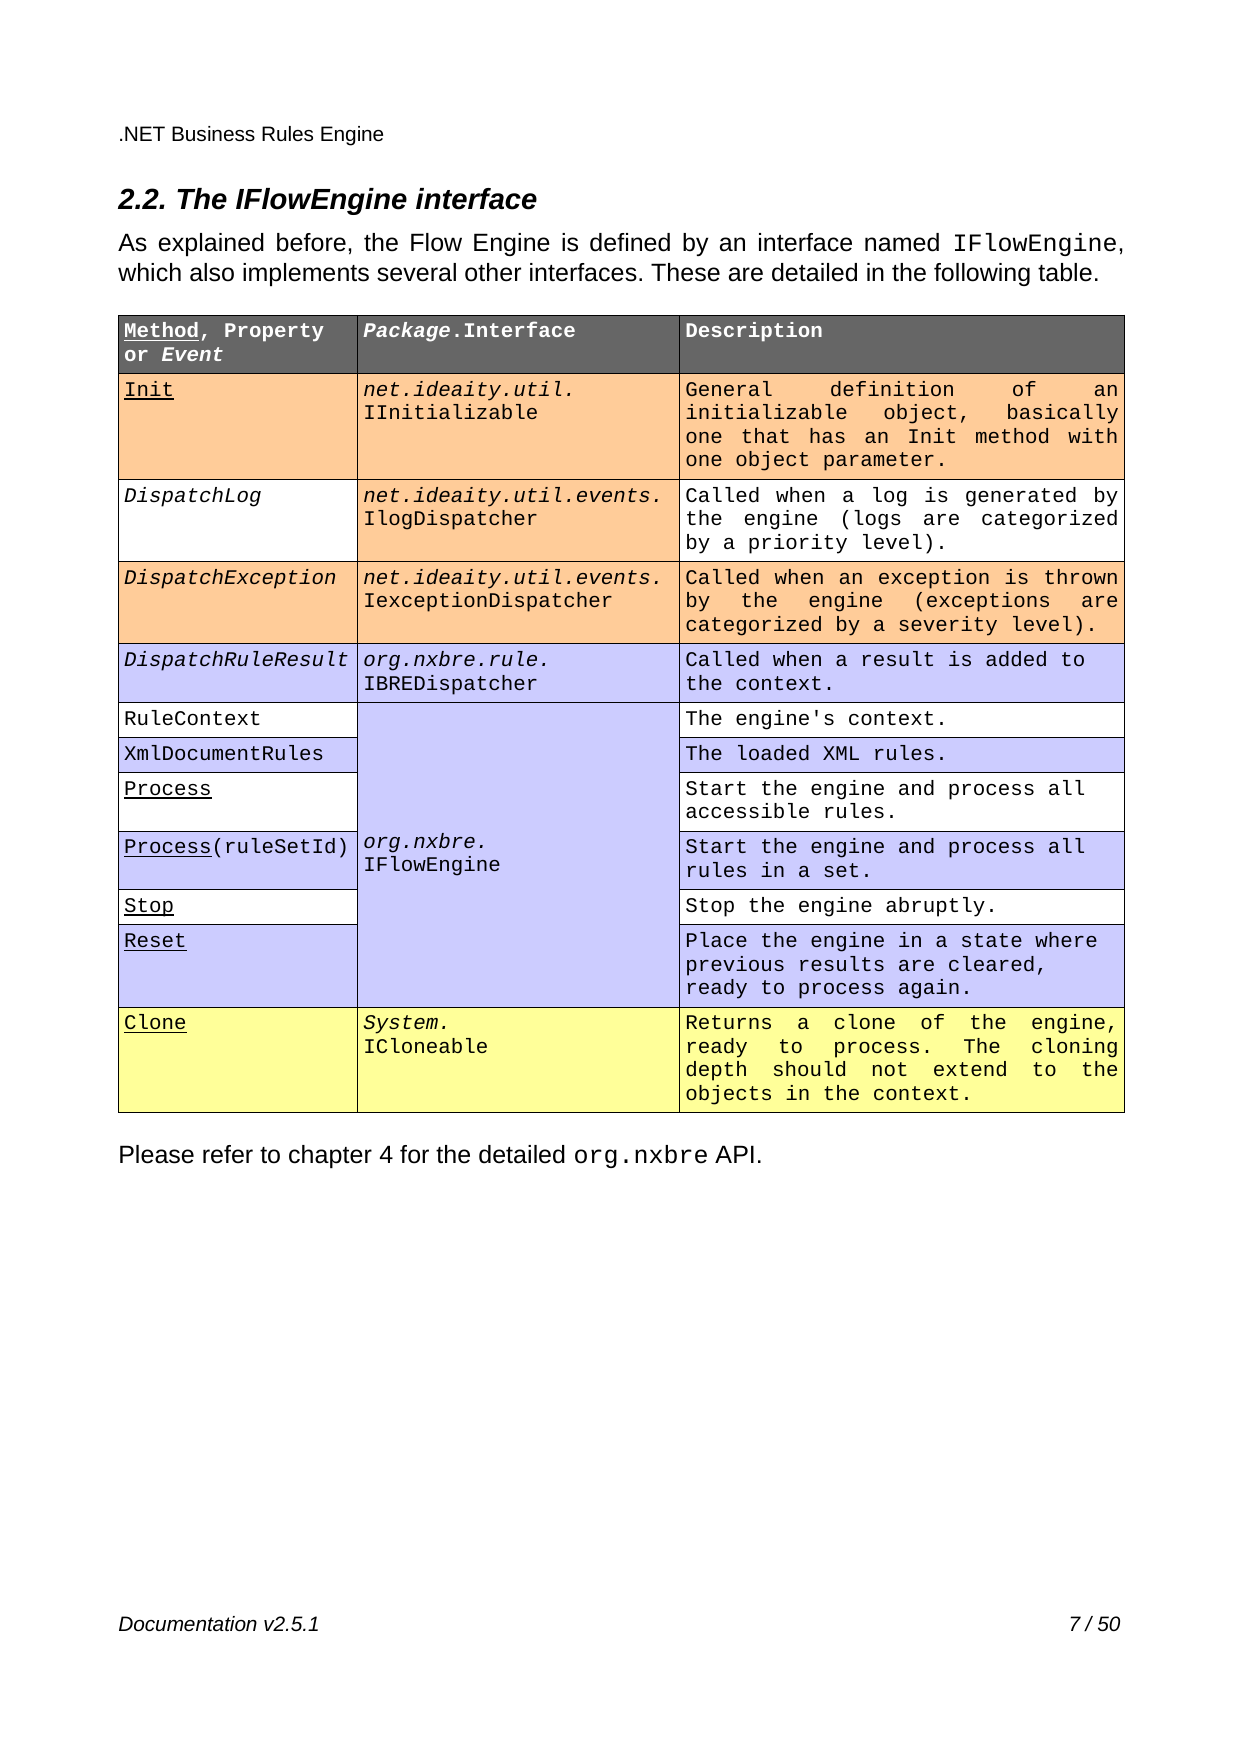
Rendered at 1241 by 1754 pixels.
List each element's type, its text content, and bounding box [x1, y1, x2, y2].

table_cell System. ICloneable [358, 1008, 679, 1112]
table_cell Stop [119, 890, 357, 924]
text Please refer to chapter 4 for the detailed org.nxbre API. [118, 1141, 1124, 1171]
table_cell Clone [119, 1008, 357, 1112]
table_header RuleContext [119, 703, 357, 737]
table_cell DispatchLog [119, 480, 357, 561]
table_cell net.ideaity.util. IInitializable [358, 374, 679, 479]
table_cell DispatchRuleResult [119, 644, 357, 702]
table_header Method, Property or Event [119, 316, 357, 373]
table_cell Called when an exception is thrown by the engine (exceptions are categorized by a severity level). [680, 562, 1124, 643]
table_header The engine's context. [680, 703, 1124, 737]
table_cell Init [119, 374, 357, 479]
table_cell net.ideaity.util.events. IlogDispatcher [358, 480, 679, 561]
table_cell Process [119, 773, 357, 831]
table_cell Process(ruleSetId) [119, 832, 357, 889]
table_cell Start the engine and process all accessible rules. [680, 773, 1124, 831]
table_cell Called when a log is generated by the engine (logs are categorized by a priority level). [680, 480, 1124, 561]
table_cell org.nxbre. IFlowEngine [358, 703, 679, 1007]
table_cell Returns a clone of the engine, ready to process. The cloning depth should not extend to the objects in the context. [680, 1008, 1124, 1112]
table_cell net.ideaity.util.events. IexceptionDispatcher [358, 562, 679, 643]
table_header Package.Interface [358, 316, 679, 373]
table_cell Place the engine in a state where previous results are cleared, ready to process again. [680, 925, 1124, 1007]
table_cell Called when a result is added to the context. [680, 644, 1124, 702]
subtitle The IFlowEngine interface [118, 183, 1124, 216]
table_cell Start the engine and process all rules in a set. [680, 832, 1124, 889]
table_cell Stop the engine abruptly. [680, 890, 1124, 924]
table_cell General definition of an initializable object, basically one that has an Init method with one object parameter. [680, 374, 1124, 479]
table_cell Reset [119, 925, 357, 1007]
text As explained before, the Flow Engine is defined by an interface named IFlowEngine, which also implements several other interfaces. These are detailed in the following table. [118, 228, 1124, 286]
table_cell XmlDocumentRules [119, 738, 357, 772]
table_header Description [680, 316, 1124, 373]
table_cell org.nxbre.rule. IBREDispatcher [358, 644, 679, 702]
table_cell The loaded XML rules. [680, 738, 1124, 772]
table_cell DispatchException [119, 562, 357, 643]
